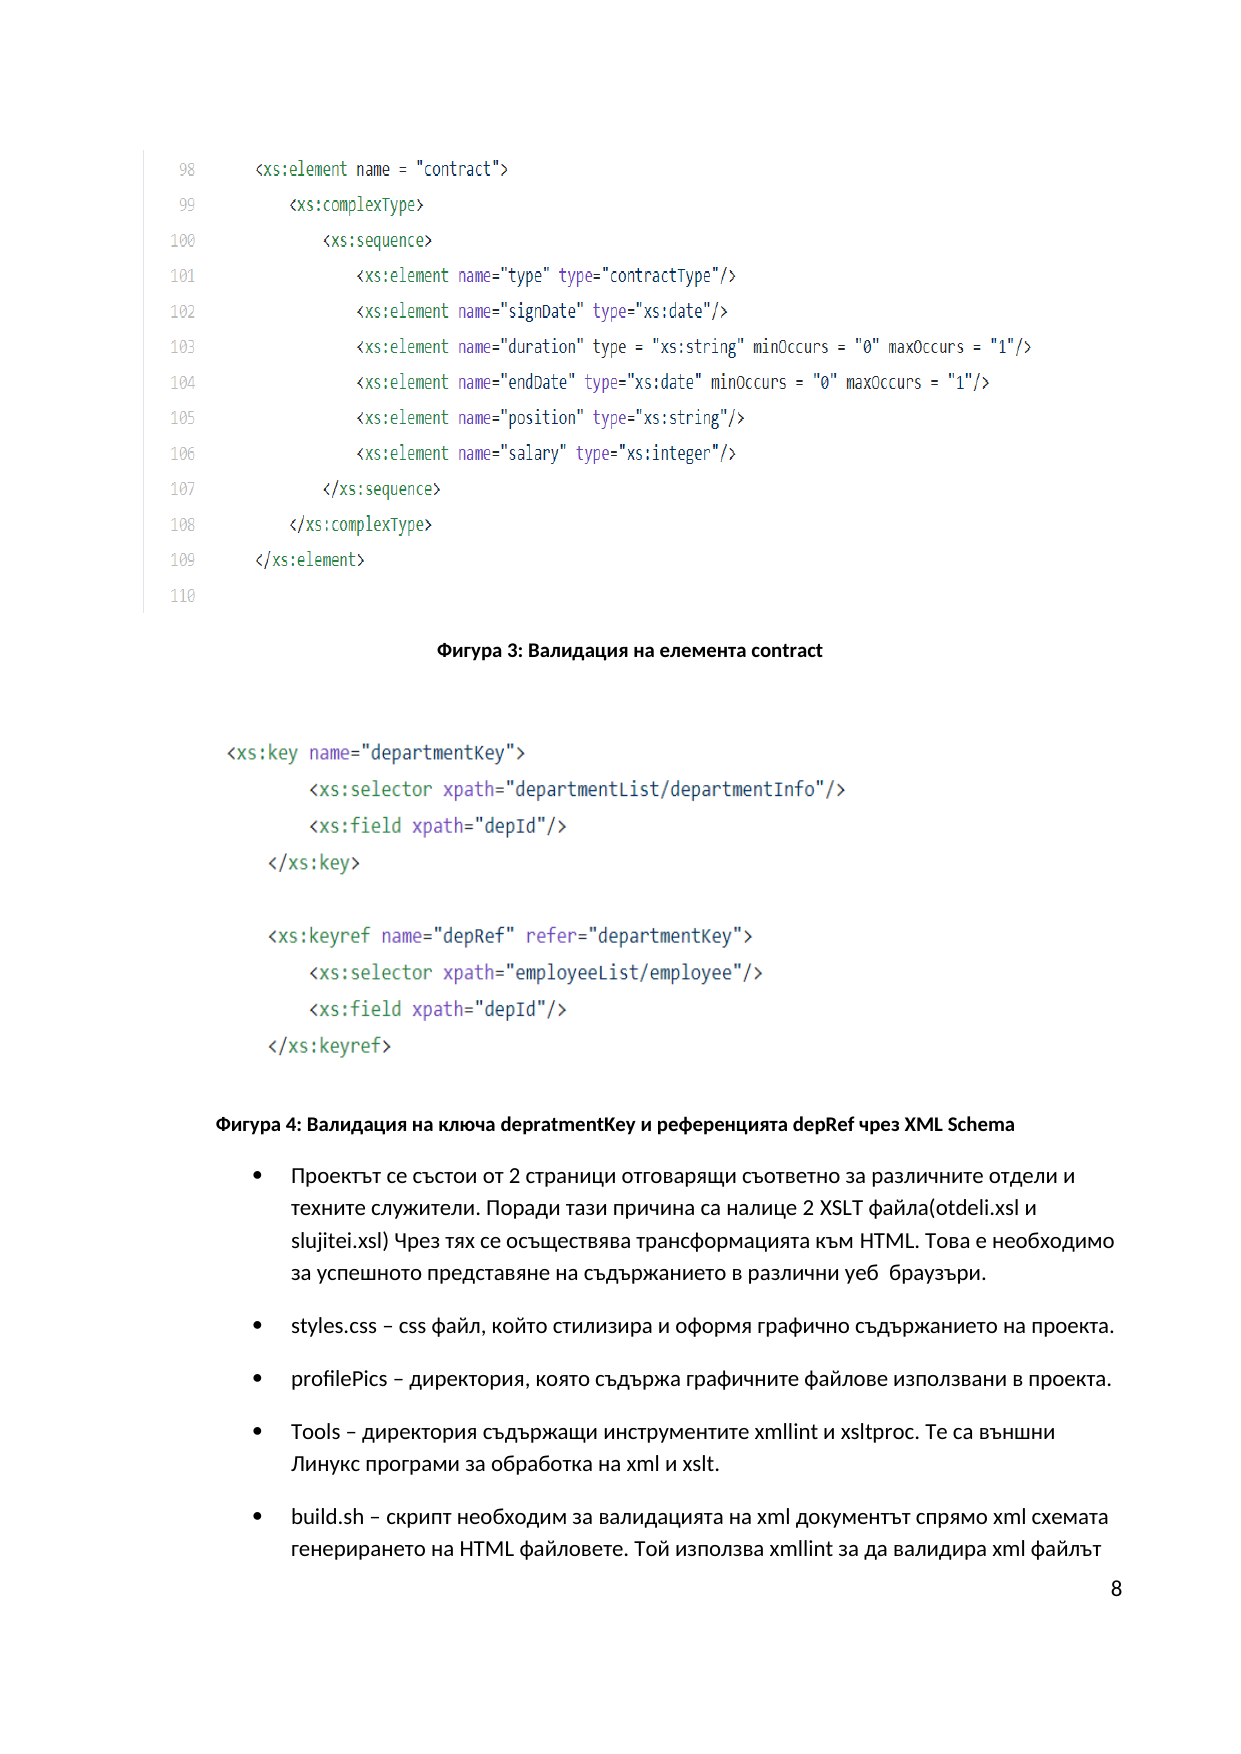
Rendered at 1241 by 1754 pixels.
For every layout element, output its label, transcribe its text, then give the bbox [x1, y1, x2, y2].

picture [141, 740, 989, 1087]
picture [141, 150, 1122, 613]
list build.sh – скрипт необходим за валидацията на xml документът спрямо xml схемата генерирането на HTML файловете. Той използва xmllint за да валидира xml файлът [253, 1502, 1122, 1562]
list Проектът се състои от 2 страници отговарящи съответно за различните отдели и техните служители. Поради тази причина са налице 2 XSLT файла(otdeli.xsl и slujitei.xsl) Чрез тях се осъществява трансформацията към HTML. Това е необходимо за успешното представяне на съдържанието в различни уеб браузъри. [253, 1161, 1122, 1286]
list styles.css – css файл, който стилизира и оформя графично съдържанието на проекта. [253, 1311, 1122, 1339]
text Фигура 3: Валидация на елемента contract [363, 638, 1122, 663]
list Tools – директория съдържащи инструментите xmllint и xsltproc. Те са външни Линукс програми за обработка на xml и xslt. [253, 1417, 1122, 1477]
text Фигура 4: Валидация на ключа depratmentKey и референцията depRef чрез XML Schema [142, 1111, 1122, 1137]
list profilePics – директория, която съдържа графичните файлове използвани в проекта. [253, 1364, 1122, 1392]
